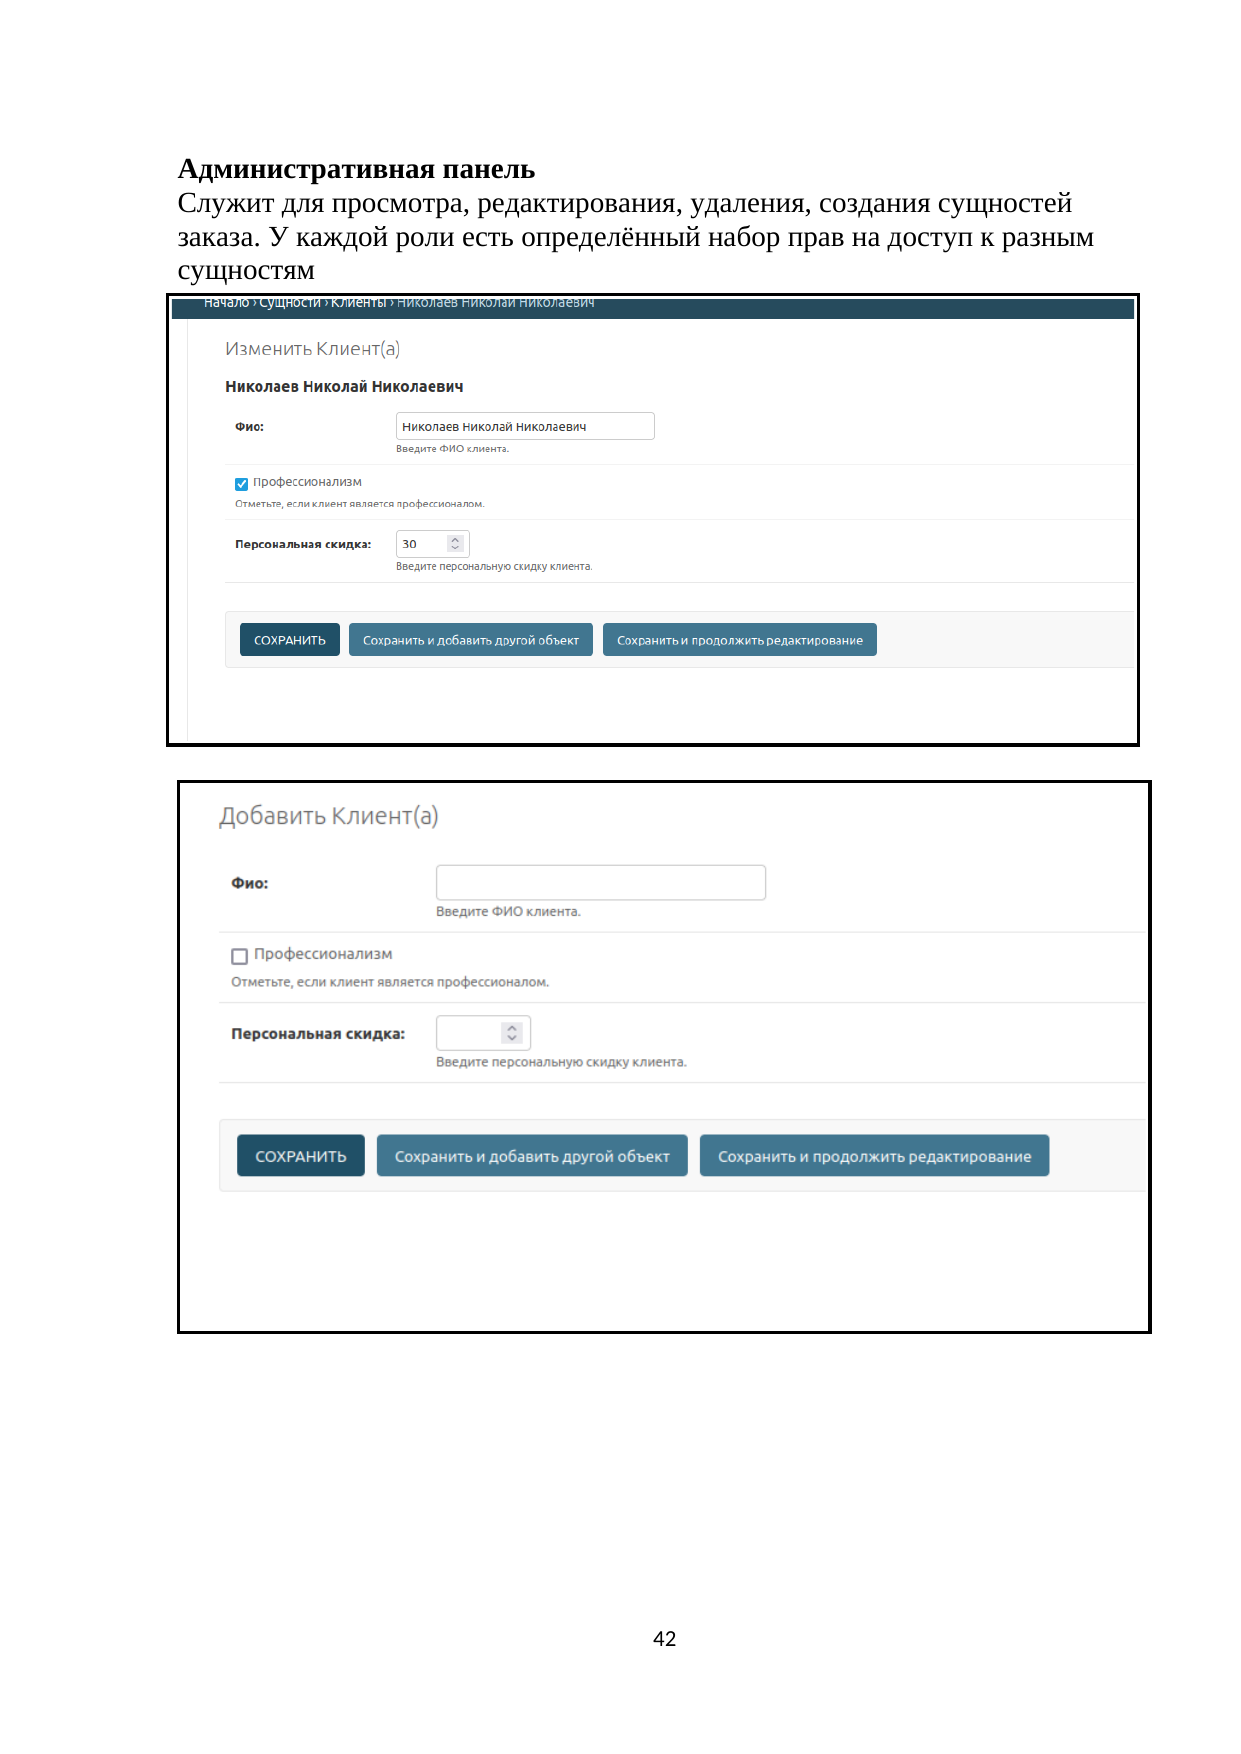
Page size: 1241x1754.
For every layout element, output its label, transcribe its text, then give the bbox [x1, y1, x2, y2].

text Служит для просмотра, редактирования, удаления, создания сущностей заказа. У каждой роли есть определённый набор прав на доступ к разным сущностям [177, 185, 1152, 286]
text Административная панель [177, 152, 1152, 185]
picture [183, 786, 1146, 1328]
picture [171, 299, 1135, 741]
